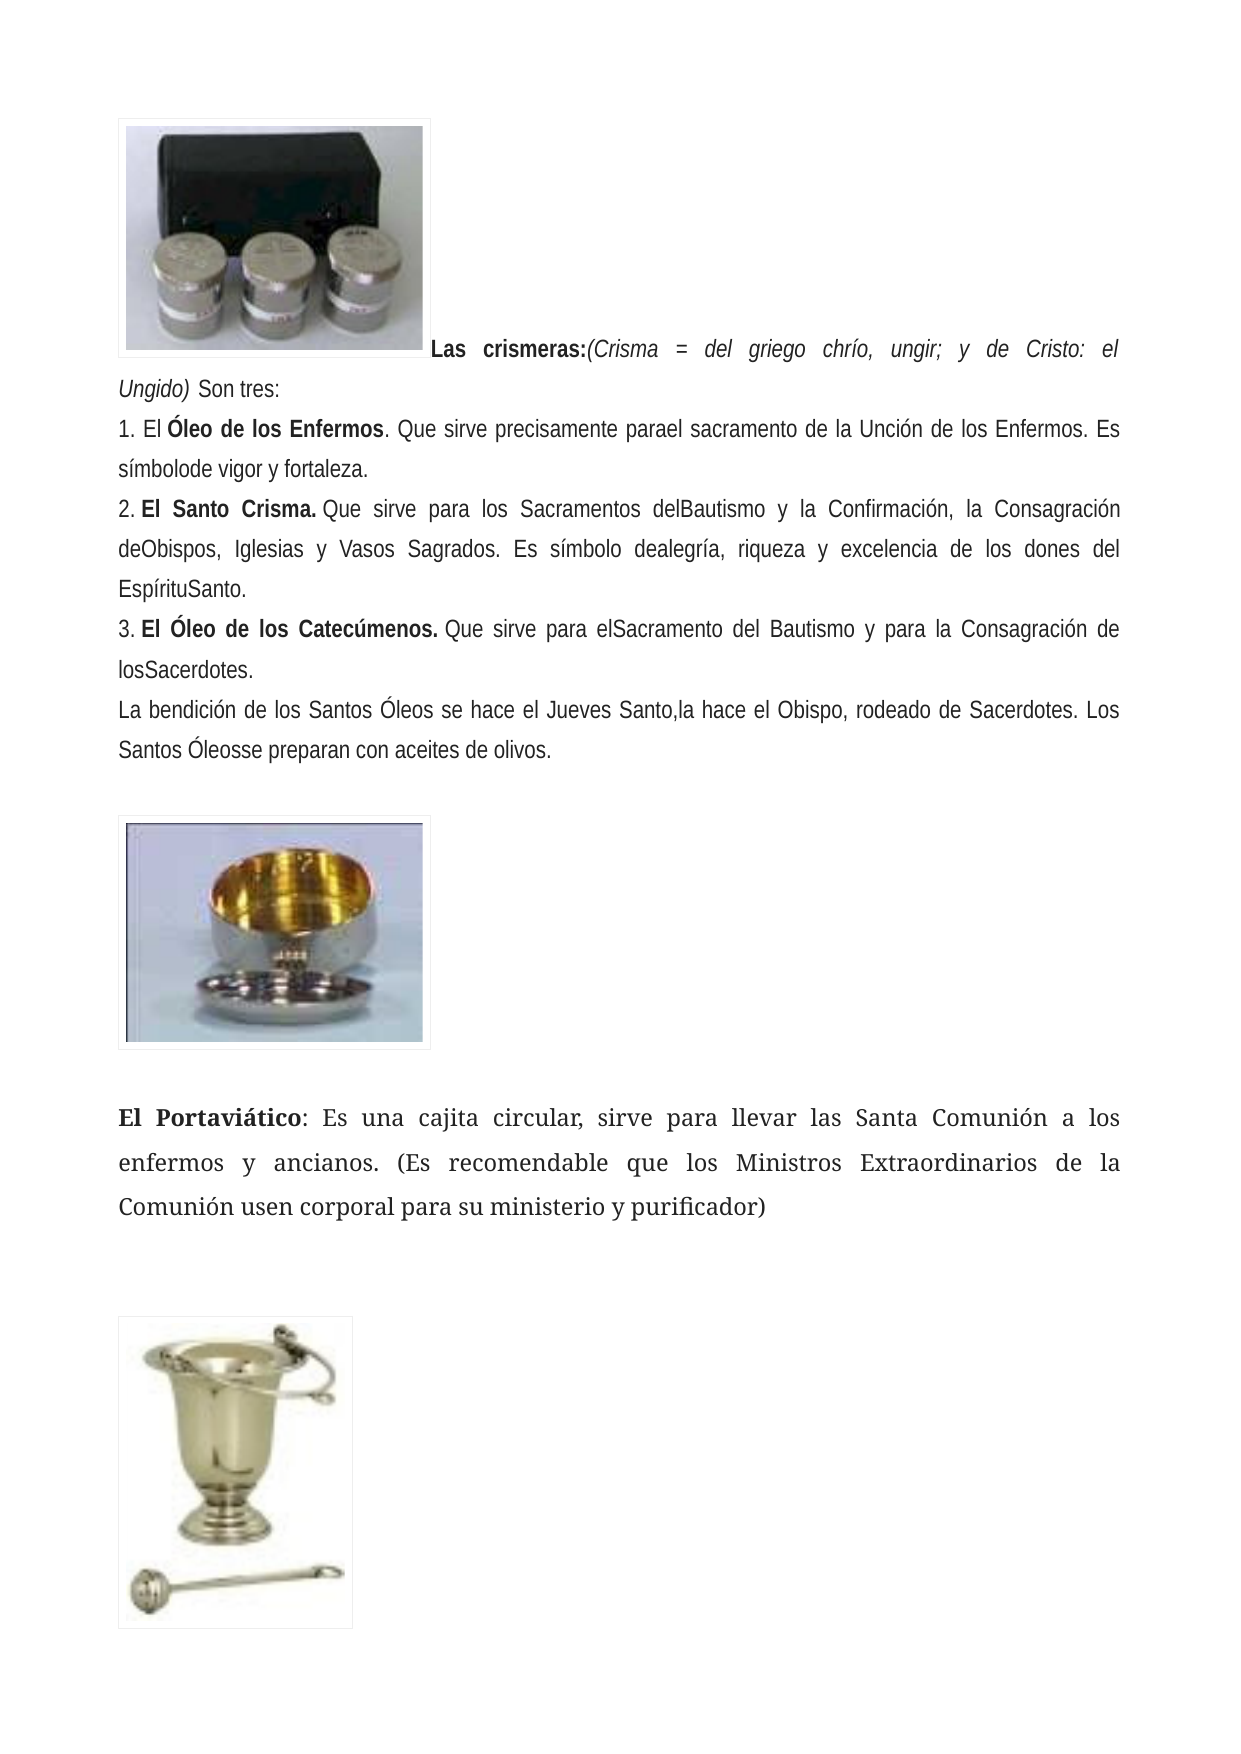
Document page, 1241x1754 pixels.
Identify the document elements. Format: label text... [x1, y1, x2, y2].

text 3. El Óleo de los Catecúmenos. Que sirve para elSacramento del Bautismo y para la Consagración de losSacerdotes. [118, 614, 1122, 683]
picture [126, 1323, 345, 1621]
picture [126, 126, 423, 350]
text Las crismeras:(Crisma = del griego chrío, ungir; y de Cristo: el Ungido) Son tres: [118, 118, 1122, 402]
text 2. El Santo Crisma. Que sirve para los Sacramentos delBautismo y la Confirmación, la Consagración deObispos, Iglesias y Vasos Sagrados. Es símbolo dealegría, riqueza y excelencia de los dones del EspírituSanto. [118, 494, 1122, 603]
text El Portaviático: Es una cajita circular, sirve para llevar las Santa Comunión a los enfermos y ancianos. (Es recomendable que los Ministros Extraordinarios de la Comunión usen corporal para su ministerio y purificador) [118, 1101, 1122, 1222]
picture [126, 823, 423, 1042]
text 1. El Óleo de los Enfermos. Que sirve precisamente parael sacramento de la Unción de los Enfermos. Es símbolode vigor y fortaleza. [118, 414, 1122, 483]
text La bendición de los Santos Óleos se hace el Jueves Santo,la hace el Obispo, rodeado de Sacerdotes. Los Santos Óleosse preparan con aceites de olivos. [118, 695, 1122, 763]
